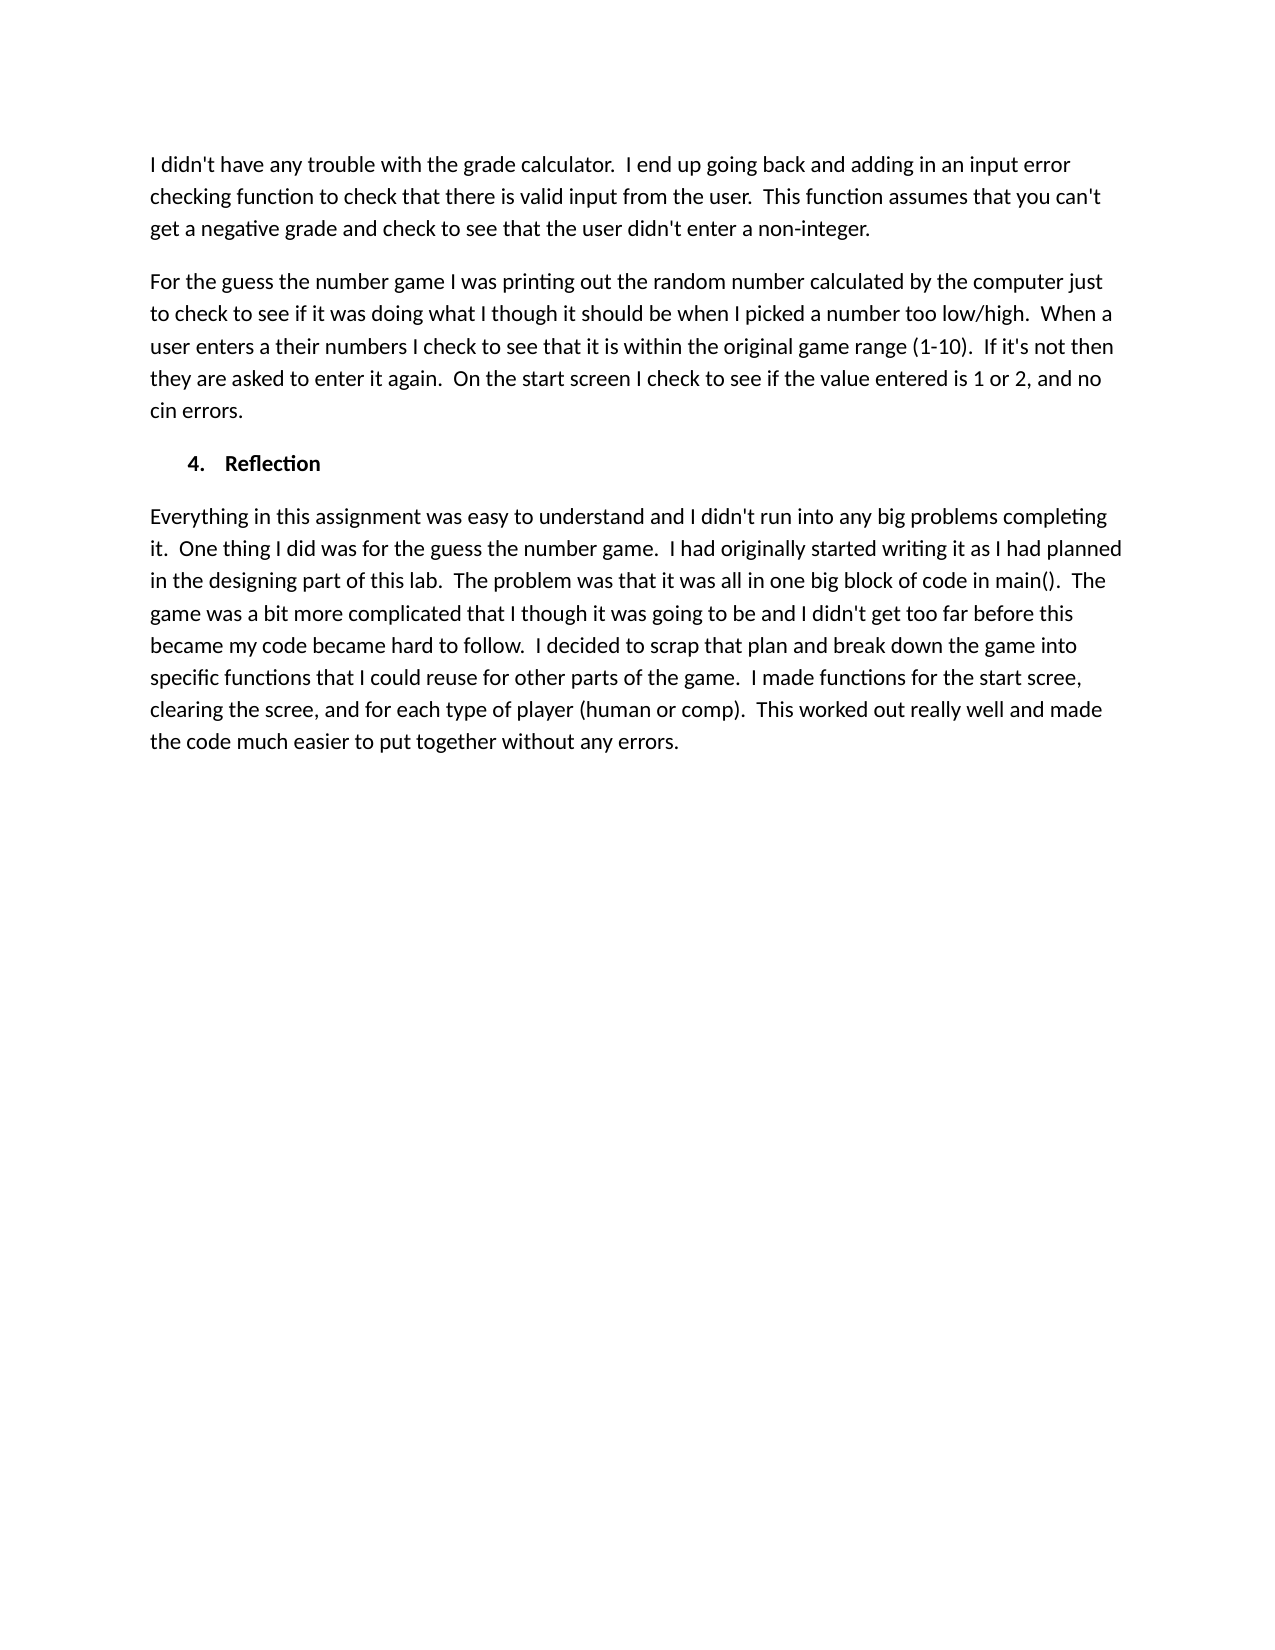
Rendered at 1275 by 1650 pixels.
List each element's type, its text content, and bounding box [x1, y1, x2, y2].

text Everything in this assignment was easy to understand and I didn't run into any big problems completing it. One thing I did was for the guess the number game. I had originally started writing it as I had planned in the designing part of this lab. The problem was that it was all in one big block of code in main(). The game was a bit more complicated that I though it was going to be and I didn't get too far before this became my code became hard to follow. I decided to scrap that plan and break down the game into specific functions that I could reuse for other parts of the game. I made functions for the start scree, clearing the scree, and for each type of player (human or comp). This worked out really well and made the code much easier to put together without any errors. [150, 502, 1125, 756]
text I didn't have any trouble with the grade calculator. I end up going back and adding in an input error checking function to check that there is valid input from the user. This function assumes that you can't get a negative grade and check to see that the user didn't enter a non-integer. [150, 150, 1125, 242]
list Reflection [187, 449, 1125, 477]
text For the guess the number game I was printing out the random number calculated by the computer just to check to see if it was doing what I though it should be when I picked a number too low/high. When a user enters a their numbers I check to see that it is within the original game range (1-10). If it's not then they are asked to enter it again. On the start screen I check to see if the value entered is 1 or 2, and no cin errors. [150, 267, 1125, 424]
